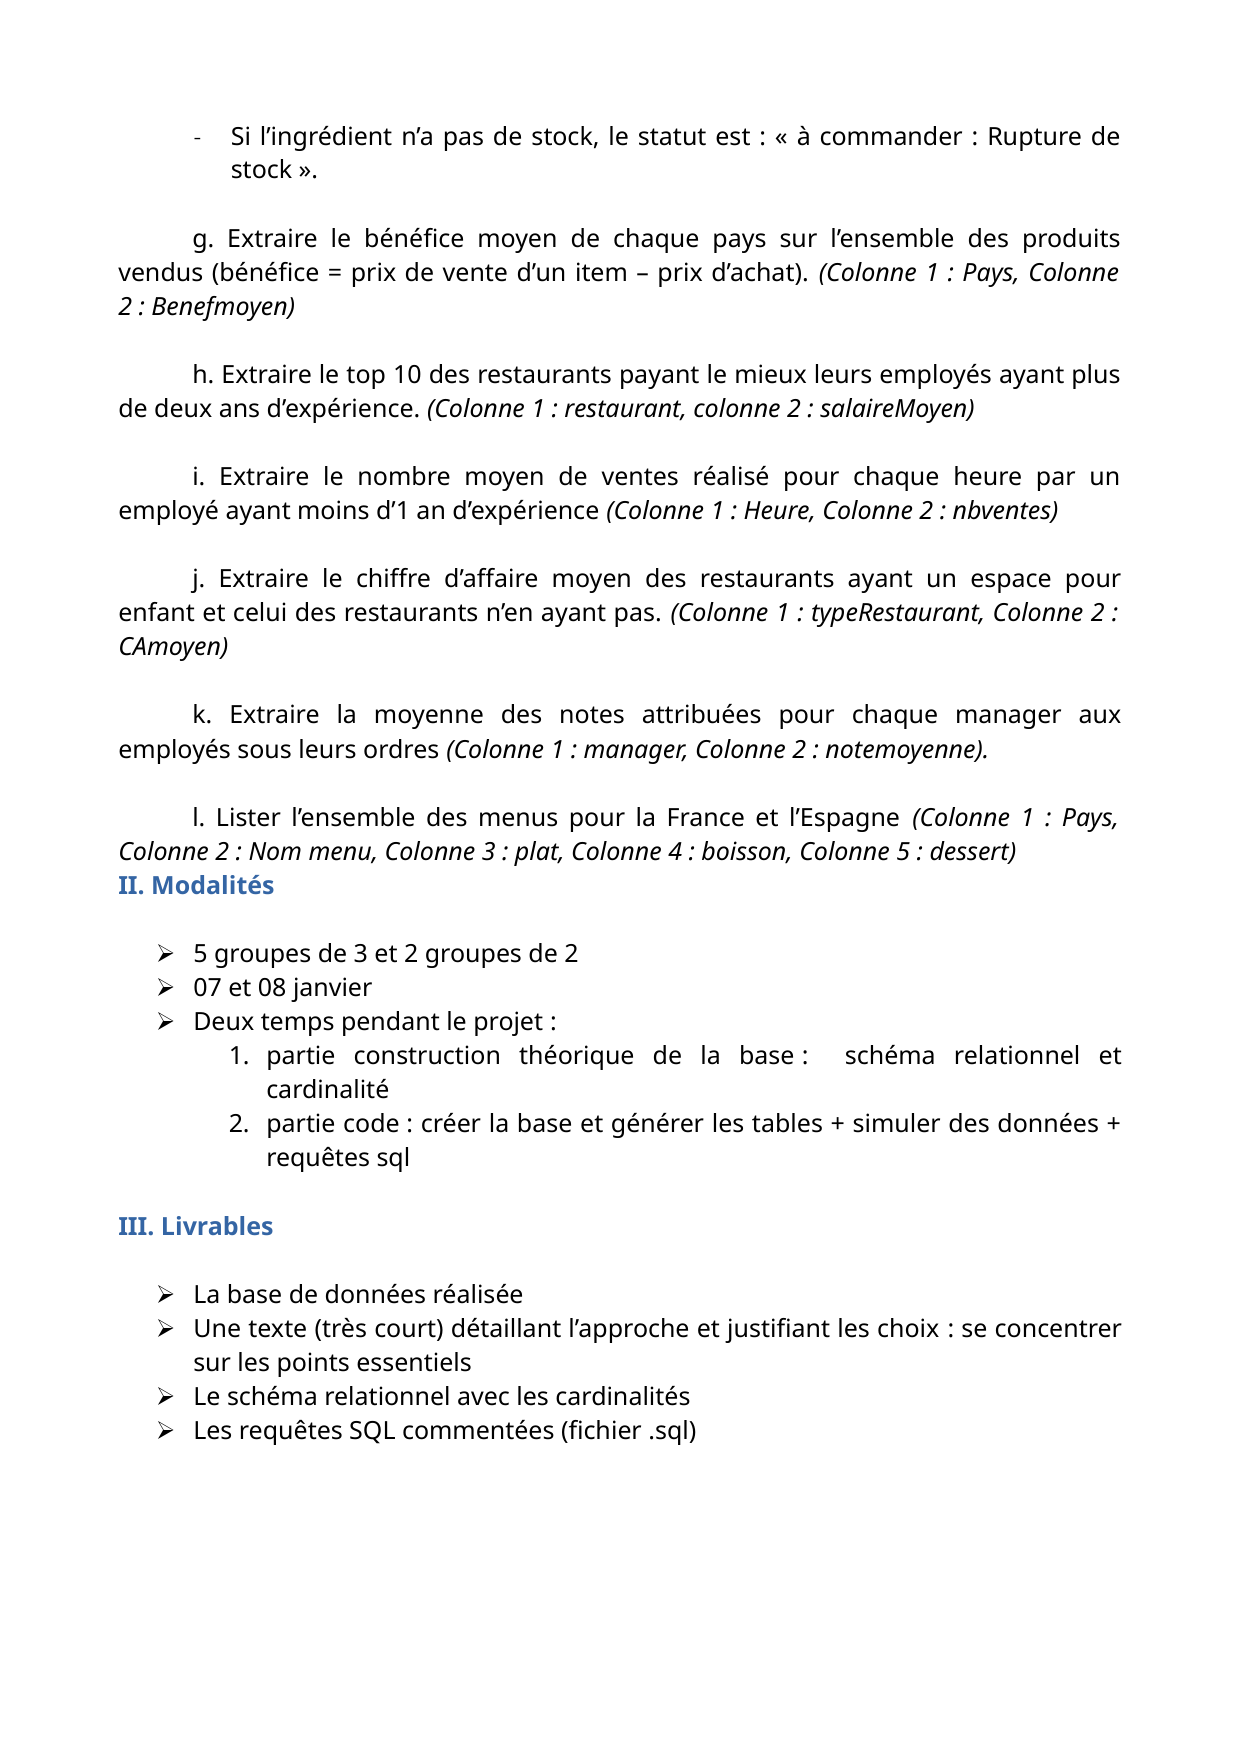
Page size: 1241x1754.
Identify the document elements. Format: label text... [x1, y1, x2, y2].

list partie code : créer la base et générer les tables + simuler des données + requêtes sql [228, 1106, 1122, 1174]
list Une texte (très court) détaillant l’approche et justifiant les choix : se concentrer sur les points essentiels [156, 1310, 1122, 1378]
list Les requêtes SQL commentées (fichier .sql) [156, 1412, 1122, 1447]
list partie construction théorique de la base : schéma relationnel et cardinalité [228, 1038, 1122, 1106]
text j. Extraire le chiffre d’affaire moyen des restaurants ayant un espace pour enfant et celui des restaurants n’en ayant pas. (Colonne 1 : typeRestaurant, Colonne 2 : CAmoyen) [118, 561, 1122, 663]
text h. Extraire le top 10 des restaurants payant le mieux leurs employés ayant plus de deux ans d’expérience. (Colonne 1 : restaurant, colonne 2 : salaireMoyen) [118, 357, 1122, 425]
list III. Livrables [118, 1208, 1122, 1242]
text l. Lister l’ensemble des menus pour la France et l’Espagne (Colonne 1 : Pays, Colonne 2 : Nom menu, Colonne 3 : plat, Colonne 4 : boisson, Colonne 5 : dessert) [118, 799, 1122, 867]
list II. Modalités [118, 867, 1122, 902]
text i. Extraire le nombre moyen de ventes réalisé pour chaque heure par un employé ayant moins d’1 an d’expérience (Colonne 1 : Heure, Colonne 2 : nbventes) [118, 459, 1122, 527]
list Si l’ingrédient n’a pas de stock, le statut est : « à commander : Rupture de stock ». [193, 118, 1122, 186]
list 07 et 08 janvier [156, 970, 1122, 1004]
list 5 groupes de 3 et 2 groupes de 2 [156, 936, 1122, 970]
text g. Extraire le bénéfice moyen de chaque pays sur l’ensemble des produits vendus (bénéfice = prix de vente d’un item – prix d’achat). (Colonne 1 : Pays, Colonne 2 : Benefmoyen) [118, 220, 1122, 322]
list Le schéma relationnel avec les cardinalités [156, 1378, 1122, 1412]
list La base de données réalisée [156, 1276, 1122, 1310]
text k. Extraire la moyenne des notes attribuées pour chaque manager aux employés sous leurs ordres (Colonne 1 : manager, Colonne 2 : notemoyenne). [118, 697, 1122, 765]
list Deux temps pendant le projet : [156, 1004, 1122, 1038]
